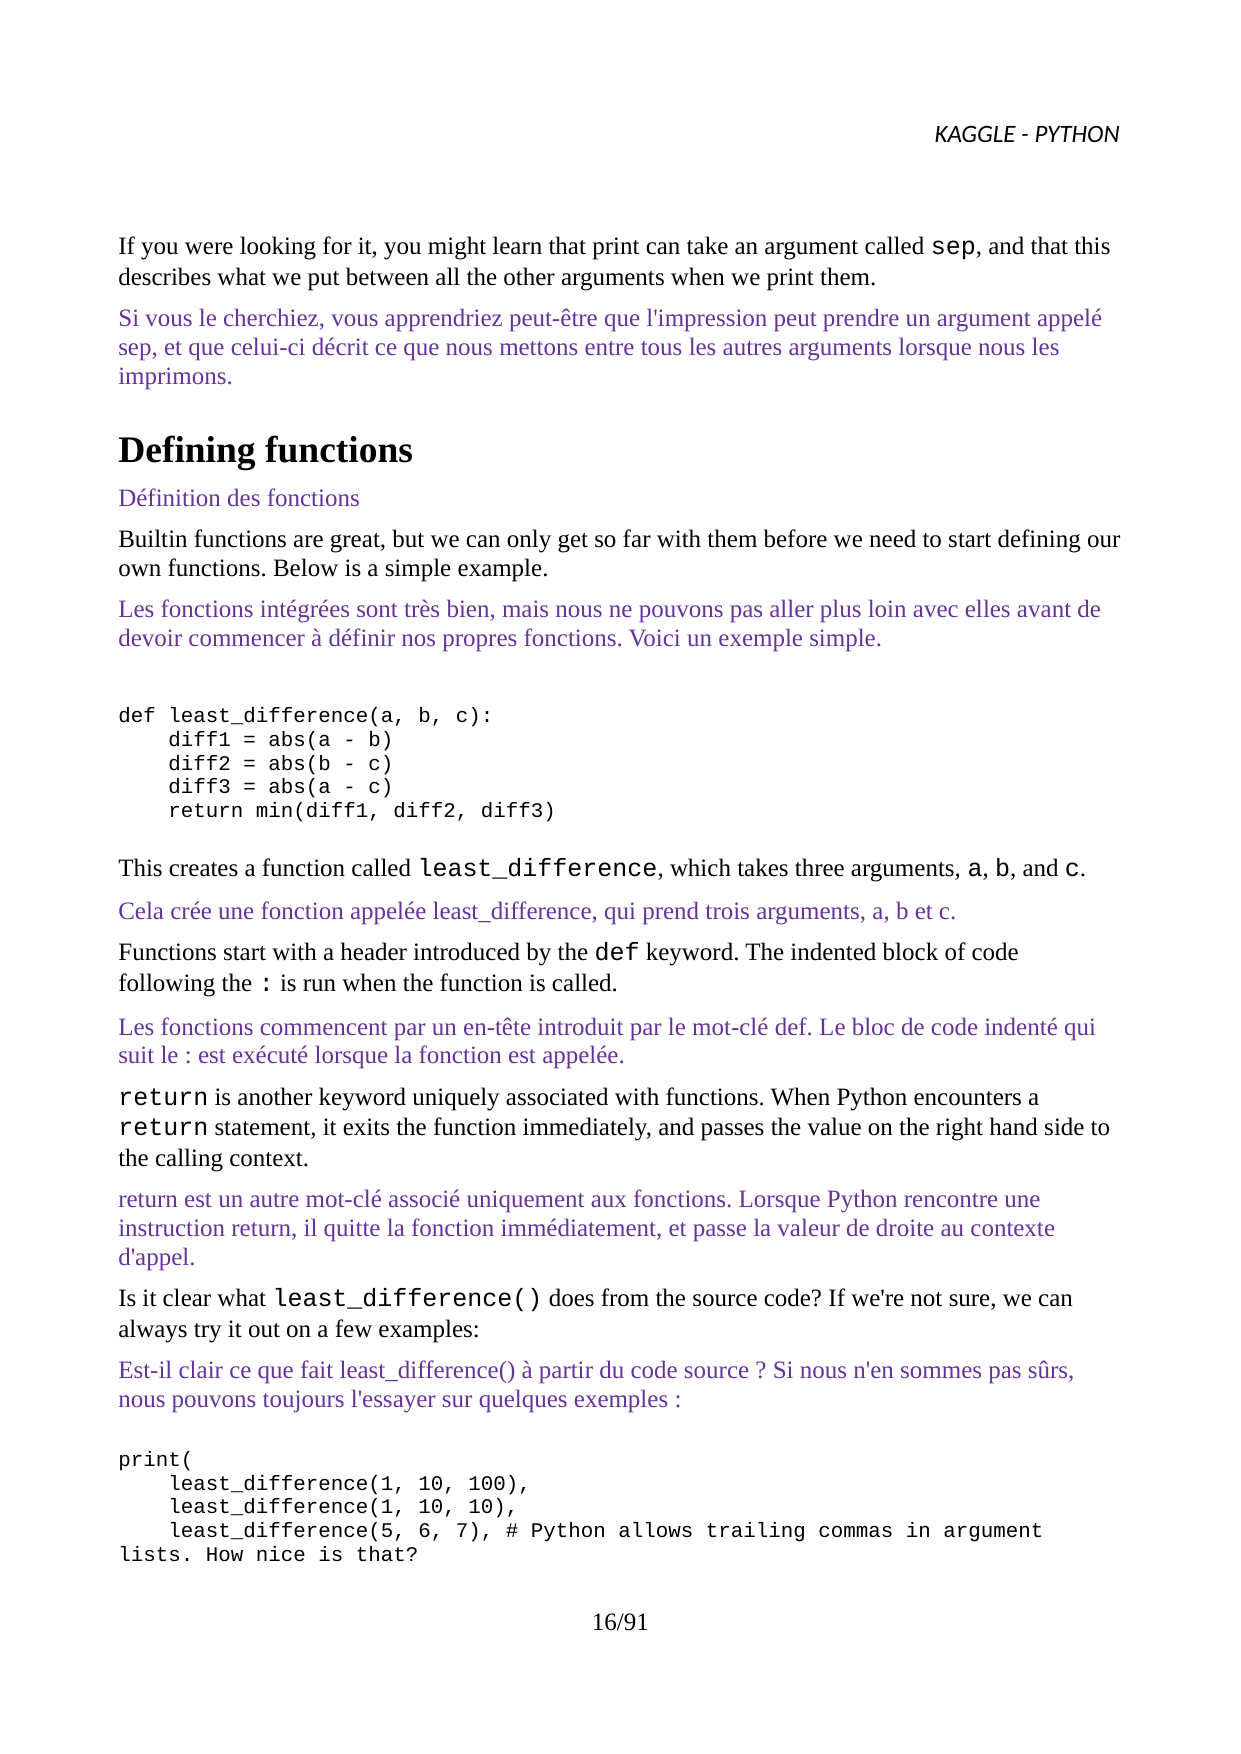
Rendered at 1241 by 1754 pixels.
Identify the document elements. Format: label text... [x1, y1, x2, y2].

text print( [118, 1449, 1122, 1473]
text def least_difference(a, b, c): [118, 705, 1122, 729]
text This creates a function called least_difference, which takes three arguments, a, b, and c. [118, 853, 1122, 884]
text Is it clear what least_difference() does from the source code? If we're not sure, we can always try it out on a few examples: [118, 1283, 1122, 1343]
text diff2 = abs(b - c) [118, 752, 1122, 776]
text Les fonctions intégrées sont très bien, mais nous ne pouvons pas aller plus loin avec elles avant de devoir commencer à définir nos propres fonctions. Voici un exemple simple. [118, 594, 1122, 651]
text If you were looking for it, you might learn that print can take an argument called sep, and that this describes what we put between all the other arguments when we print them. [118, 231, 1122, 291]
subtitle Defining functions [118, 427, 1122, 470]
text return est un autre mot-clé associé uniquement aux fonctions. Lorsque Python rencontre une instruction return, il quitte la fonction immédiatement, et passe la valeur de droite au contexte d'appel. [118, 1184, 1122, 1271]
text Est-il clair ce que fait least_difference() à partir du code source ? Si nous n'en sommes pas sûrs, nous pouvons toujours l'essayer sur quelques exemples : [118, 1355, 1122, 1413]
text return is another keyword uniquely associated with functions. When Python encounters a return statement, it exits the function immediately, and passes the value on the right hand side to the calling context. [118, 1082, 1122, 1172]
text Les fonctions commencent par un en-tête introduit par le mot-clé def. Le bloc de code indenté qui suit le : est exécuté lorsque la fonction est appelée. [118, 1012, 1122, 1069]
text diff3 = abs(a - c) [118, 776, 1122, 800]
text Builtin functions are great, but we can only get so far with them before we need to start defining our own functions. Below is a simple example. [118, 524, 1122, 581]
text return min(diff1, diff2, diff3) [118, 800, 1122, 823]
text Définition des fonctions [118, 483, 1122, 511]
text diff1 = abs(a - b) [118, 729, 1122, 752]
text Functions start with a header introduced by the def keyword. The indented block of code following the : is run when the function is called. [118, 937, 1122, 999]
text least_difference(1, 10, 10), [118, 1496, 1122, 1520]
text Cela crée une fonction appelée least_difference, qui prend trois arguments, a, b et c. [118, 896, 1122, 925]
text Si vous le cherchiez, vous apprendriez peut-être que l'impression peut prendre un argument appelé sep, et que celui-ci décrit ce que nous mettons entre tous les autres arguments lorsque nous les imprimons. [118, 303, 1122, 389]
text least_difference(1, 10, 100), [118, 1473, 1122, 1496]
text least_difference(5, 6, 7), # Python allows trailing commas in argument lists. How nice is that? [118, 1520, 1122, 1567]
